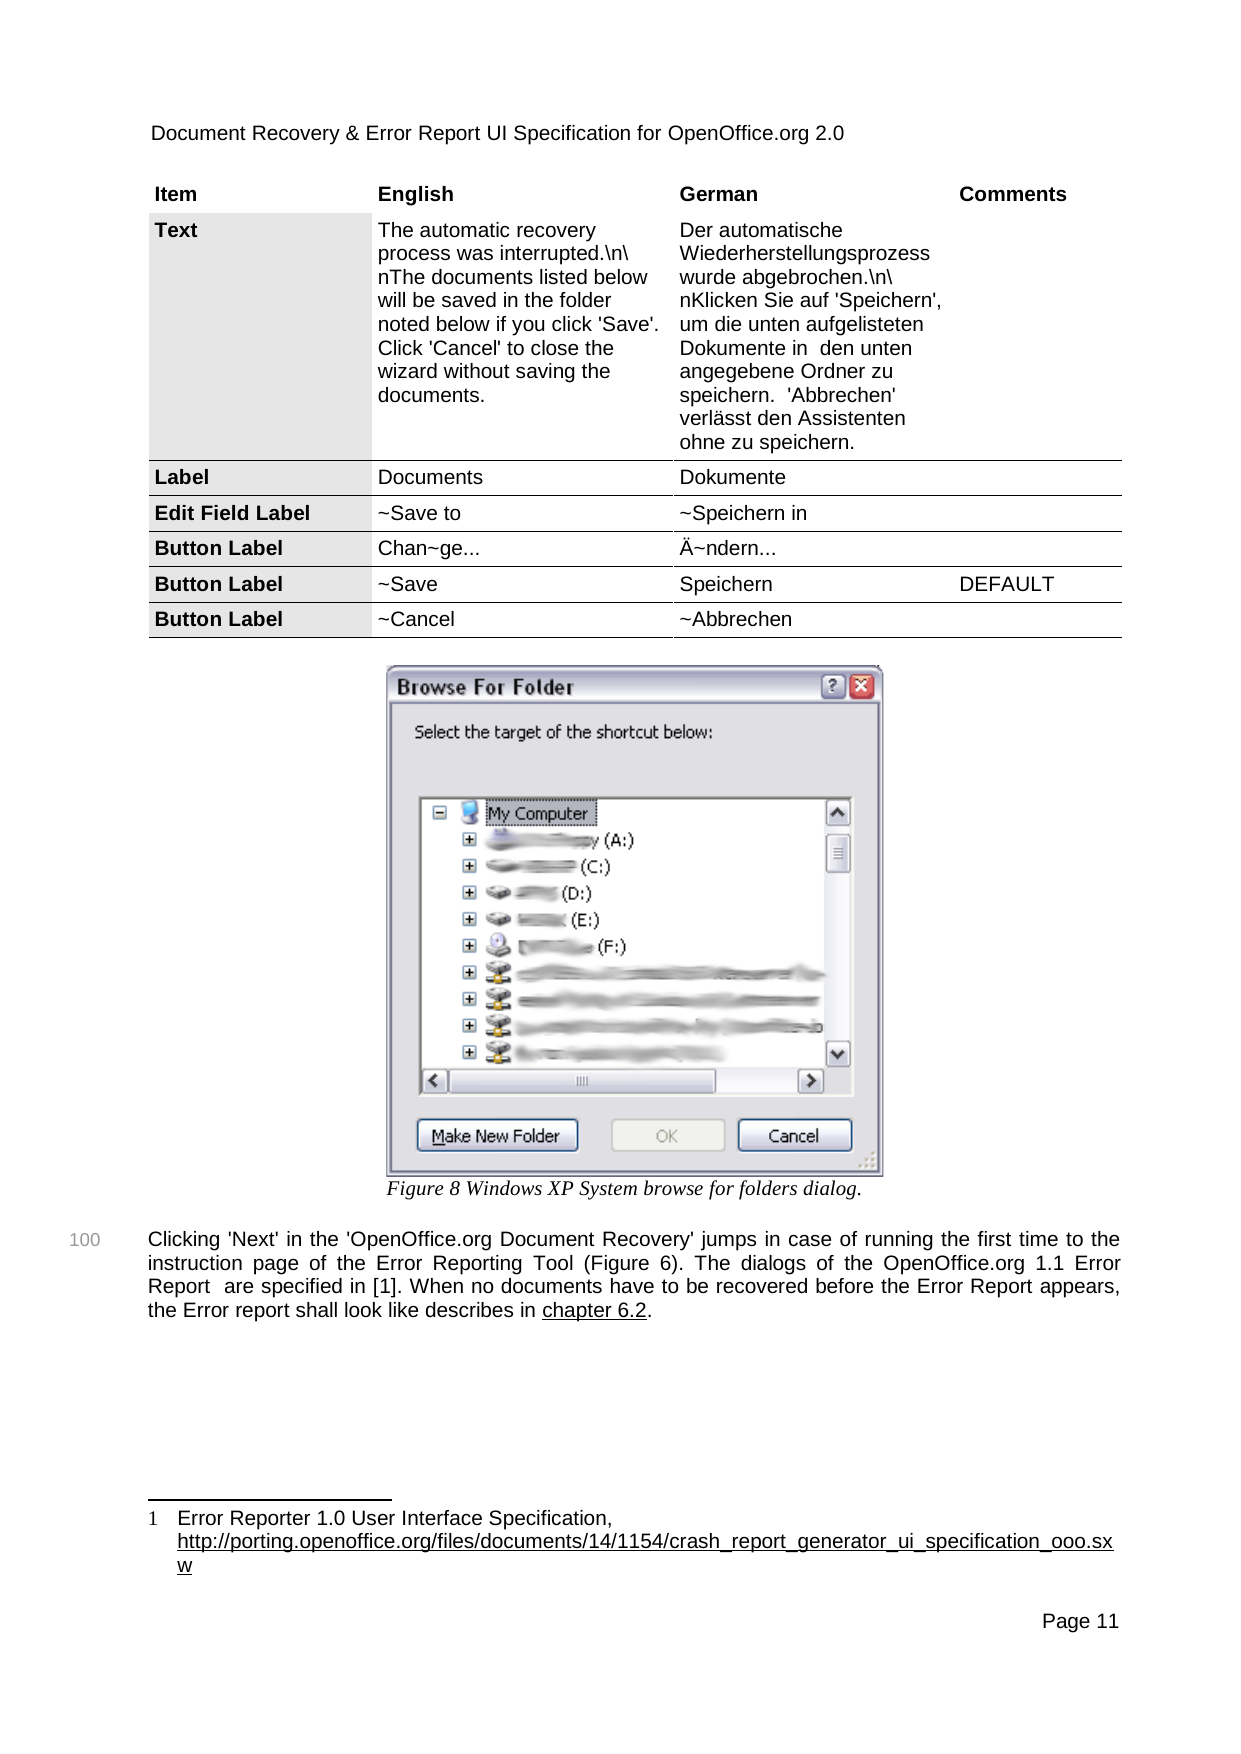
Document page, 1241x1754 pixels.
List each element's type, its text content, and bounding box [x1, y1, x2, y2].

table_header Item [149, 177, 372, 212]
table_cell Button Label [149, 603, 372, 637]
table_cell Der automatische Wiederherstellungsprozess wurde abgebrochen.\n\nKlicken Sie auf 'Speichern', um die unten aufgelisteten Dokumente in den unten angegebene Ordner zu speichern. 'Abbrechen' verlässt den Assistenten ohne zu speichern. [674, 213, 953, 460]
table_cell [953, 496, 1122, 531]
table_cell [953, 461, 1122, 495]
table_header Comments [953, 177, 1122, 212]
table_cell Label [149, 461, 372, 495]
table_cell ~Speichern in [674, 496, 953, 531]
table_cell ~Save [372, 567, 673, 602]
table_cell Documents [372, 461, 673, 495]
table_cell Button Label [149, 567, 372, 602]
text Figure 8 Windows XP System browse for folders dialog. [386, 1177, 883, 1199]
table_cell Ä~ndern... [674, 532, 953, 566]
table_header English [372, 177, 673, 212]
table_cell Chan~ge... [372, 532, 673, 566]
table_cell Button Label [149, 532, 372, 566]
table_cell DEFAULT [953, 567, 1122, 602]
table_cell Dokumente [674, 461, 953, 495]
table_cell [953, 213, 1122, 460]
table_cell [953, 532, 1122, 566]
table_cell ~Abbrechen [674, 603, 953, 637]
picture [386, 665, 884, 1177]
table_cell [953, 603, 1122, 637]
table_cell ~Save to [372, 496, 673, 531]
table_cell Edit Field Label [149, 496, 372, 531]
table_cell Speichern [674, 567, 953, 602]
text Error Reporter 1.0 User Interface Specification, http://porting.openoffice.org/files/documents/14/1154/crash_report_generator_ui_specification_ooo.sxw [148, 1506, 1122, 1577]
table_cell ~Cancel [372, 603, 673, 637]
text Clicking 'Next' in the 'OpenOffice.org Document Recovery' jumps in case of running the first time to the instruction page of the Error Reporting Tool (Figure 6). The dialogs of the OpenOffice.org 1.1 Error Report are specified in []. When no documents have to be recovered before the Error Report appears, the Error report shall look like describes in chapter 6.2. [148, 1228, 1122, 1322]
table_cell Text [149, 213, 372, 460]
table_header German [674, 177, 953, 212]
table_cell The automatic recovery process was interrupted.\n\nThe documents listed below will be saved in the folder noted below if you click 'Save'. Click 'Cancel' to close the wizard without saving the documents. [372, 213, 673, 460]
